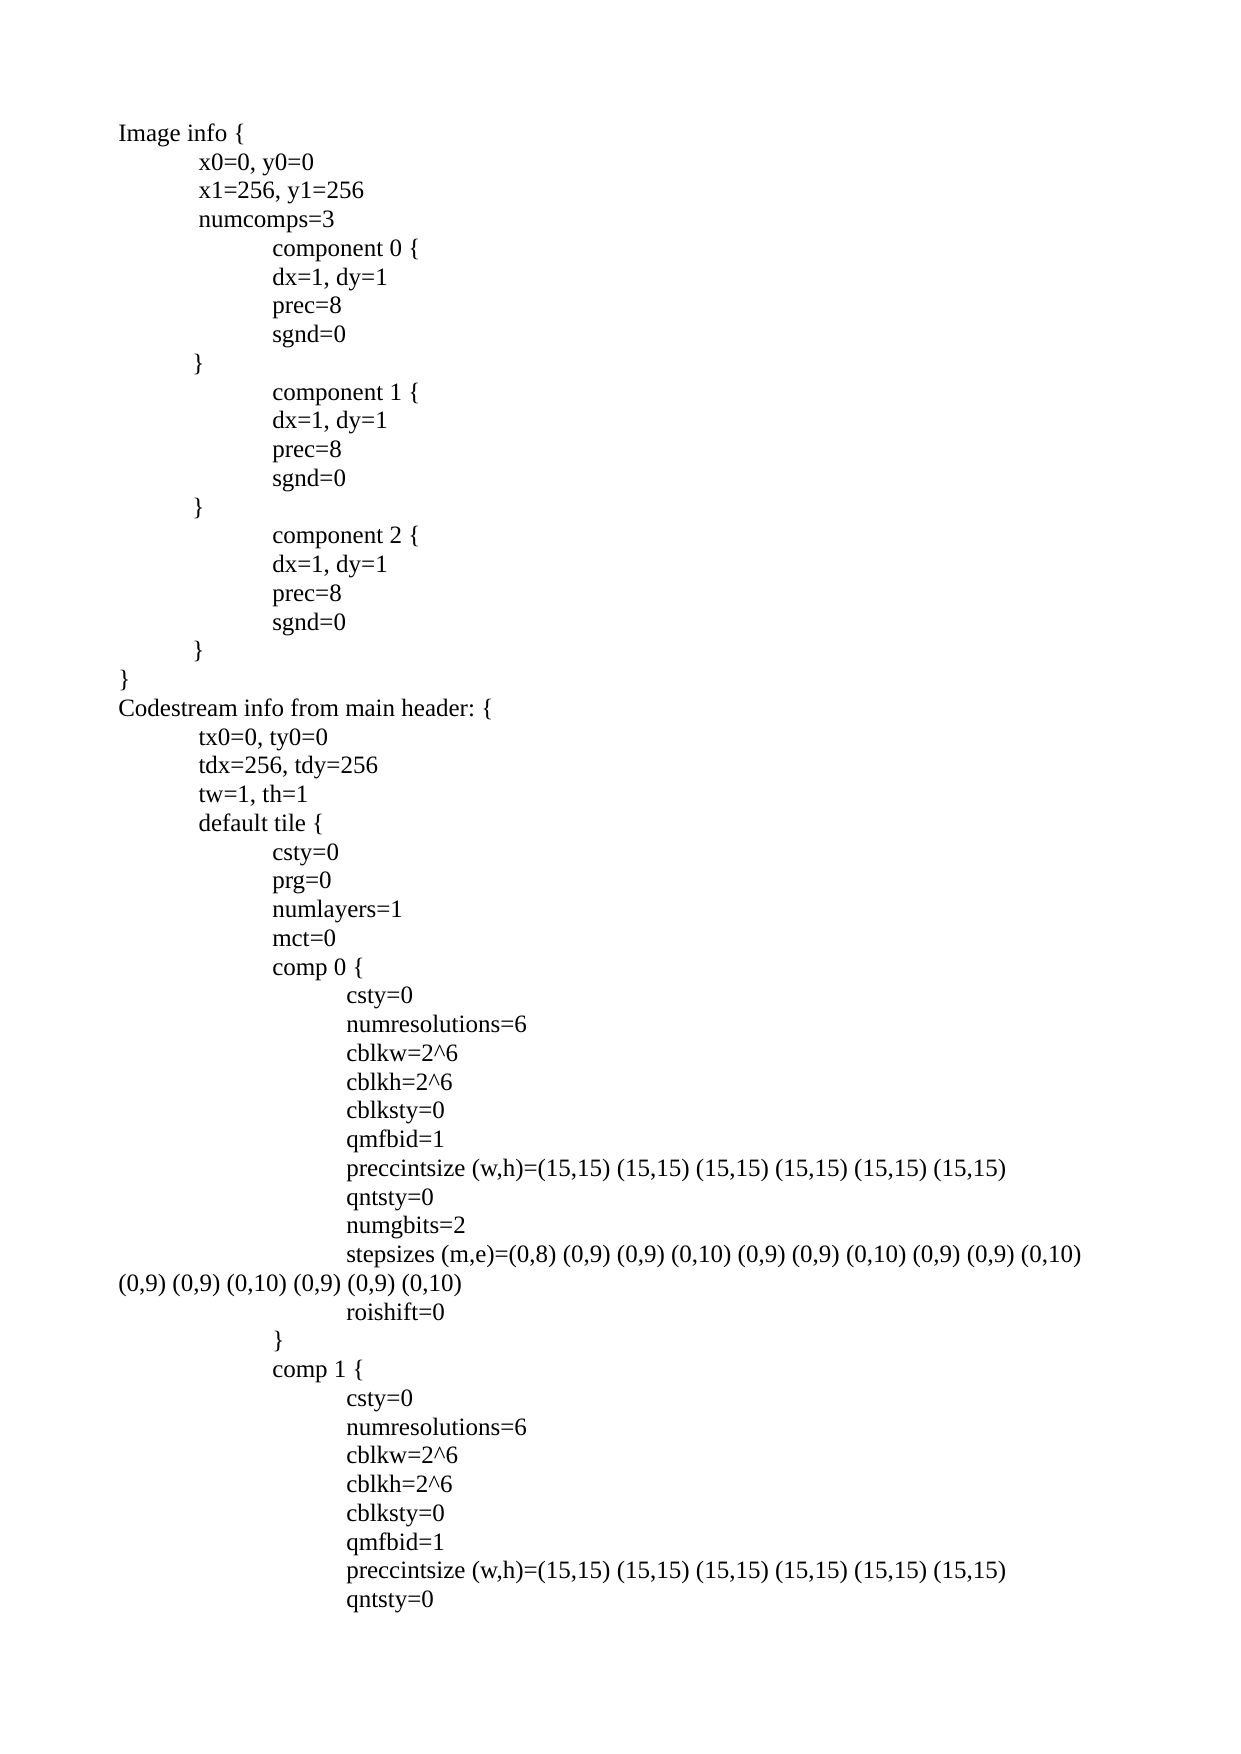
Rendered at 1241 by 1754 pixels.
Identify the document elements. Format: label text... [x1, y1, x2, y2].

text csty=0 [118, 1383, 1122, 1412]
text comp 0 { [118, 952, 1122, 981]
text component 0 { [118, 233, 1122, 262]
text sgnd=0 [118, 319, 1122, 348]
text tx0=0, ty0=0 [118, 722, 1122, 751]
text cblksty=0 [118, 1498, 1122, 1527]
text tw=1, th=1 [118, 779, 1122, 808]
text roishift=0 [118, 1297, 1122, 1326]
text x0=0, y0=0 [118, 147, 1122, 176]
text numgbits=2 [118, 1211, 1122, 1239]
text prec=8 [118, 434, 1122, 463]
text } [118, 1326, 1122, 1354]
text comp 1 { [118, 1354, 1122, 1383]
text Image info { [118, 118, 1122, 147]
text csty=0 [118, 837, 1122, 866]
text cblkh=2^6 [118, 1067, 1122, 1096]
text x1=256, y1=256 [118, 176, 1122, 204]
text numresolutions=6 [118, 1412, 1122, 1441]
text csty=0 [118, 981, 1122, 1009]
text numresolutions=6 [118, 1009, 1122, 1038]
text prg=0 [118, 866, 1122, 894]
text mct=0 [118, 923, 1122, 952]
text numcomps=3 [118, 204, 1122, 233]
text qmfbid=1 [118, 1124, 1122, 1153]
text stepsizes (m,e)=(0,8) (0,9) (0,9) (0,10) (0,9) (0,9) (0,10) (0,9) (0,9) (0,10) (0,9) (0,9) (0,10) (0,9) (0,9) (0,10) [118, 1239, 1122, 1297]
text sgnd=0 [118, 607, 1122, 636]
text Codestream info from main header: { [118, 693, 1122, 722]
text qmfbid=1 [118, 1527, 1122, 1556]
text numlayers=1 [118, 894, 1122, 923]
text preccintsize (w,h)=(15,15) (15,15) (15,15) (15,15) (15,15) (15,15) [118, 1153, 1122, 1182]
text } [118, 664, 1122, 693]
text tdx=256, tdy=256 [118, 751, 1122, 779]
text prec=8 [118, 578, 1122, 607]
text } [118, 492, 1122, 521]
text dx=1, dy=1 [118, 406, 1122, 434]
text qntsty=0 [118, 1182, 1122, 1211]
text qntsty=0 [118, 1584, 1122, 1613]
text component 2 { [118, 521, 1122, 549]
text dx=1, dy=1 [118, 262, 1122, 291]
text cblkw=2^6 [118, 1038, 1122, 1067]
text component 1 { [118, 377, 1122, 406]
text cblksty=0 [118, 1096, 1122, 1124]
text cblkh=2^6 [118, 1469, 1122, 1498]
text default tile { [118, 808, 1122, 837]
text preccintsize (w,h)=(15,15) (15,15) (15,15) (15,15) (15,15) (15,15) [118, 1556, 1122, 1584]
text } [118, 636, 1122, 664]
text } [118, 348, 1122, 377]
text prec=8 [118, 291, 1122, 319]
text dx=1, dy=1 [118, 549, 1122, 578]
text sgnd=0 [118, 463, 1122, 492]
text cblkw=2^6 [118, 1441, 1122, 1469]
